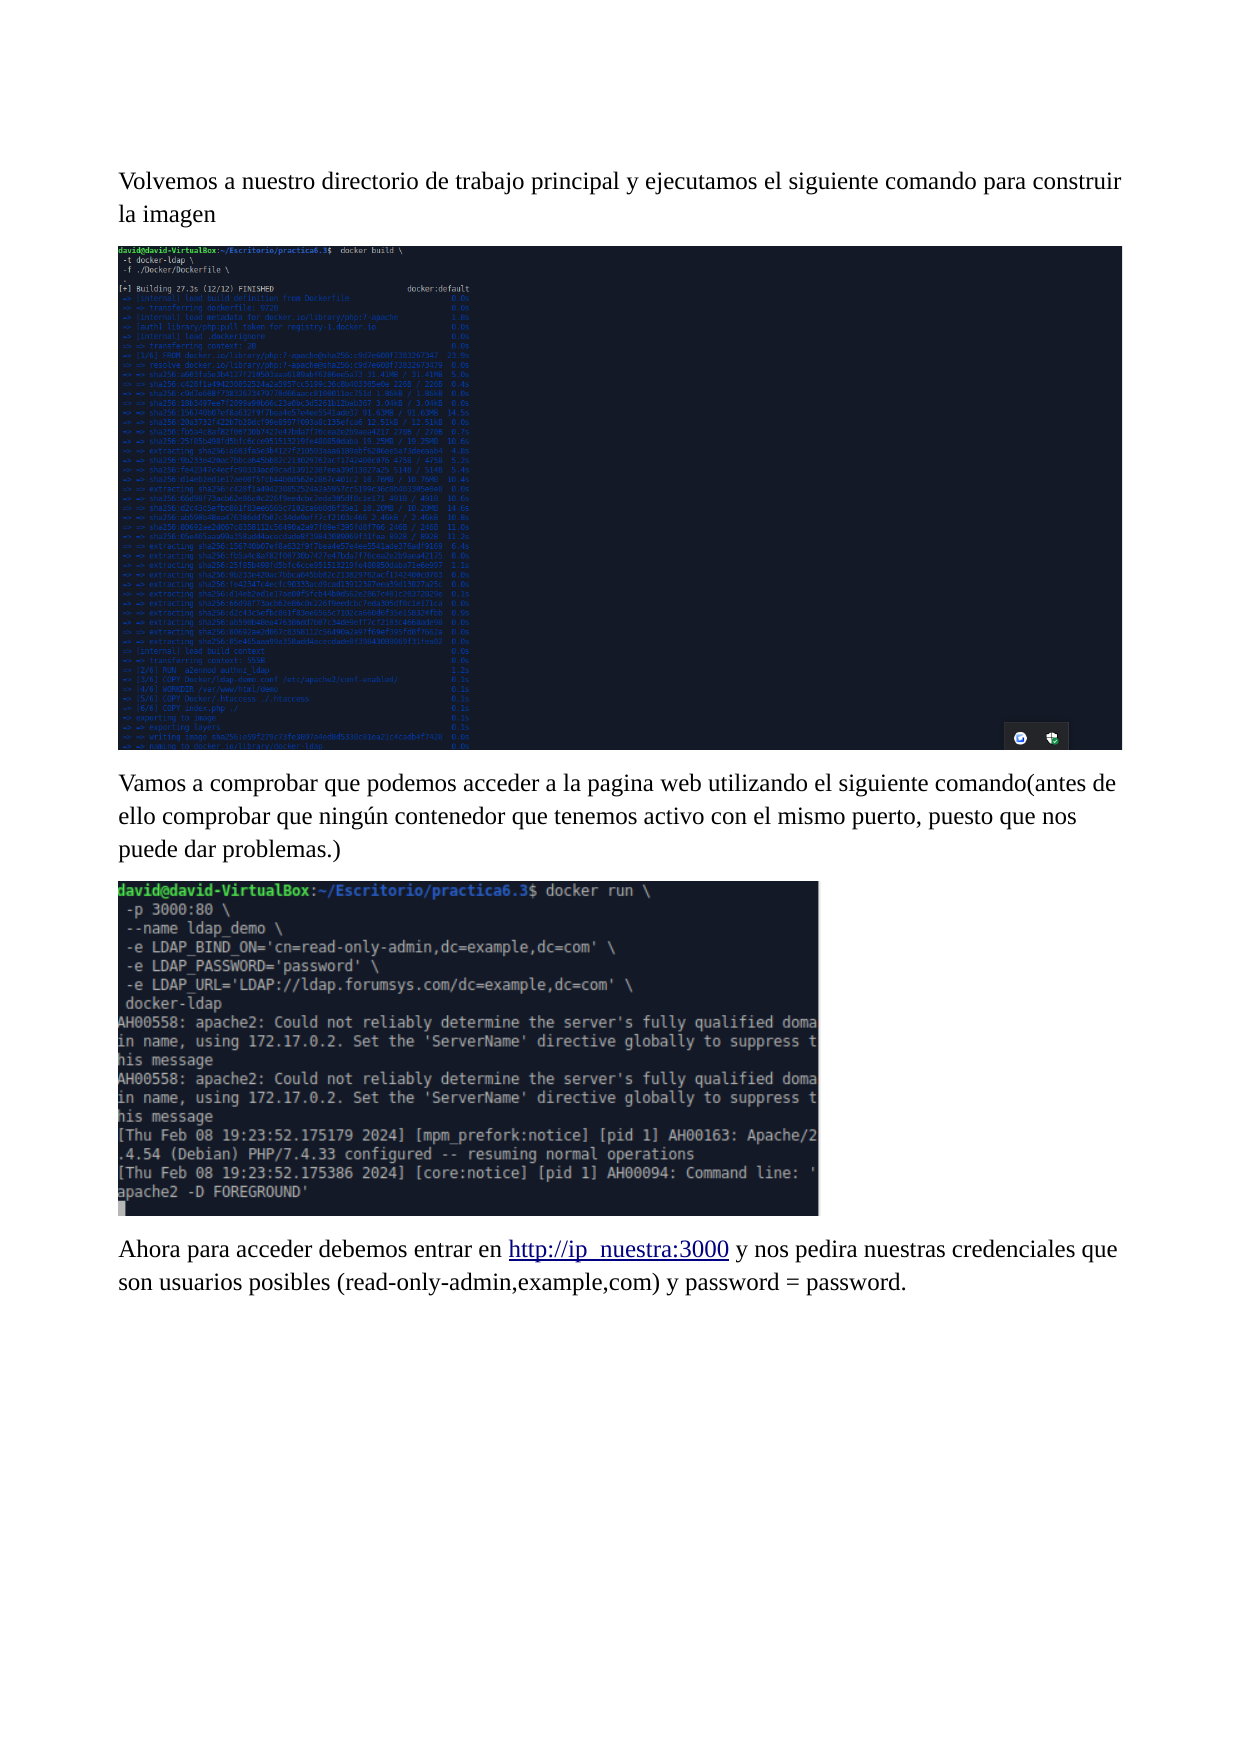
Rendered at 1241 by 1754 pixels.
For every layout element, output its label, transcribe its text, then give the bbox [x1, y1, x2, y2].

picture [118, 246, 1123, 750]
text Vamos a comprobar que podemos acceder a la pagina web utilizando el siguiente comando(antes de ello comprobar que ningún contenedor que tenemos activo con el mismo puerto, puesto que nos puede dar problemas.) [118, 768, 1122, 863]
text Volvemos a nuestro directorio de trabajo principal y ejecutamos el siguiente comando para construir la imagen [118, 166, 1122, 227]
picture [118, 881, 821, 1216]
text Ahora para acceder debemos entrar en http://ip_nuestra:3000 y nos pedira nuestras credenciales que son usuarios posibles (read-only-admin,example,com) y password = password. [118, 1234, 1122, 1296]
